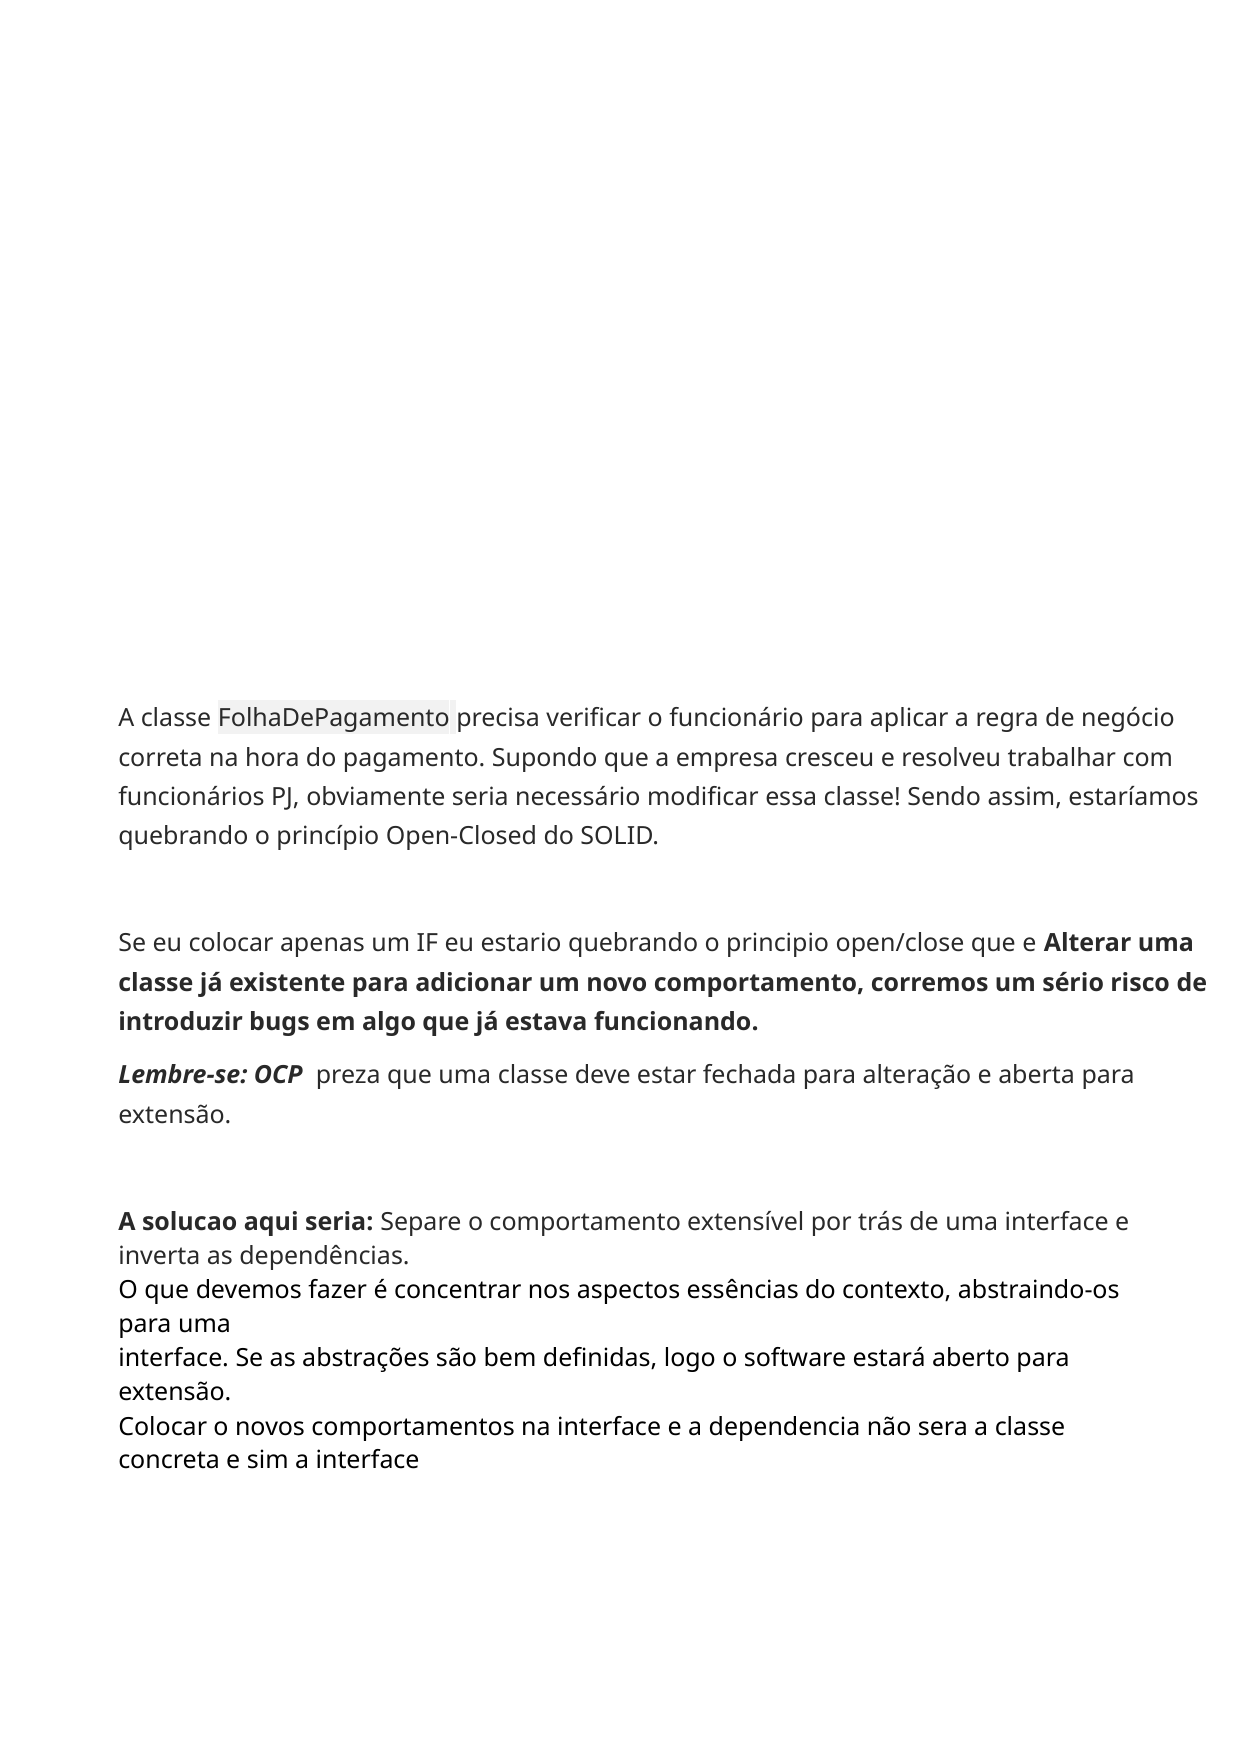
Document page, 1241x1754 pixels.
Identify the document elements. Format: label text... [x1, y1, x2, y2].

text O que devemos fazer é concentrar nos aspectos essências do contexto, abstraindo-os para uma [118, 1272, 1163, 1340]
text A classe FolhaDePagamento precisa verificar o funcionário para aplicar a regra de negócio correta na hora do pagamento. Supondo que a empresa cresceu e resolveu trabalhar com funcionários PJ, obviamente seria necessário modificar essa classe! Sendo assim, estaríamos quebrando o princípio Open-Closed do SOLID. [118, 700, 1222, 852]
text A solucao aqui seria: Separe o comportamento extensível por trás de uma interface e inverta as dependências. [118, 1204, 1163, 1272]
text Colocar o novos comportamentos na interface e a dependencia não sera a classe concreta e sim a interface [118, 1408, 1163, 1476]
text interface. Se as abstrações são bem definidas, logo o software estará aberto para extensão. [118, 1340, 1163, 1408]
text Se eu colocar apenas um IF eu estario quebrando o principio open/close que e Alterar uma classe já existente para adicionar um novo comportamento, corremos um sério risco de introduzir bugs em algo que já estava funcionando. [118, 925, 1222, 1037]
text Lembre-se: OCP preza que uma classe deve estar fechada para alteração e aberta para extensão. [118, 1057, 1222, 1130]
